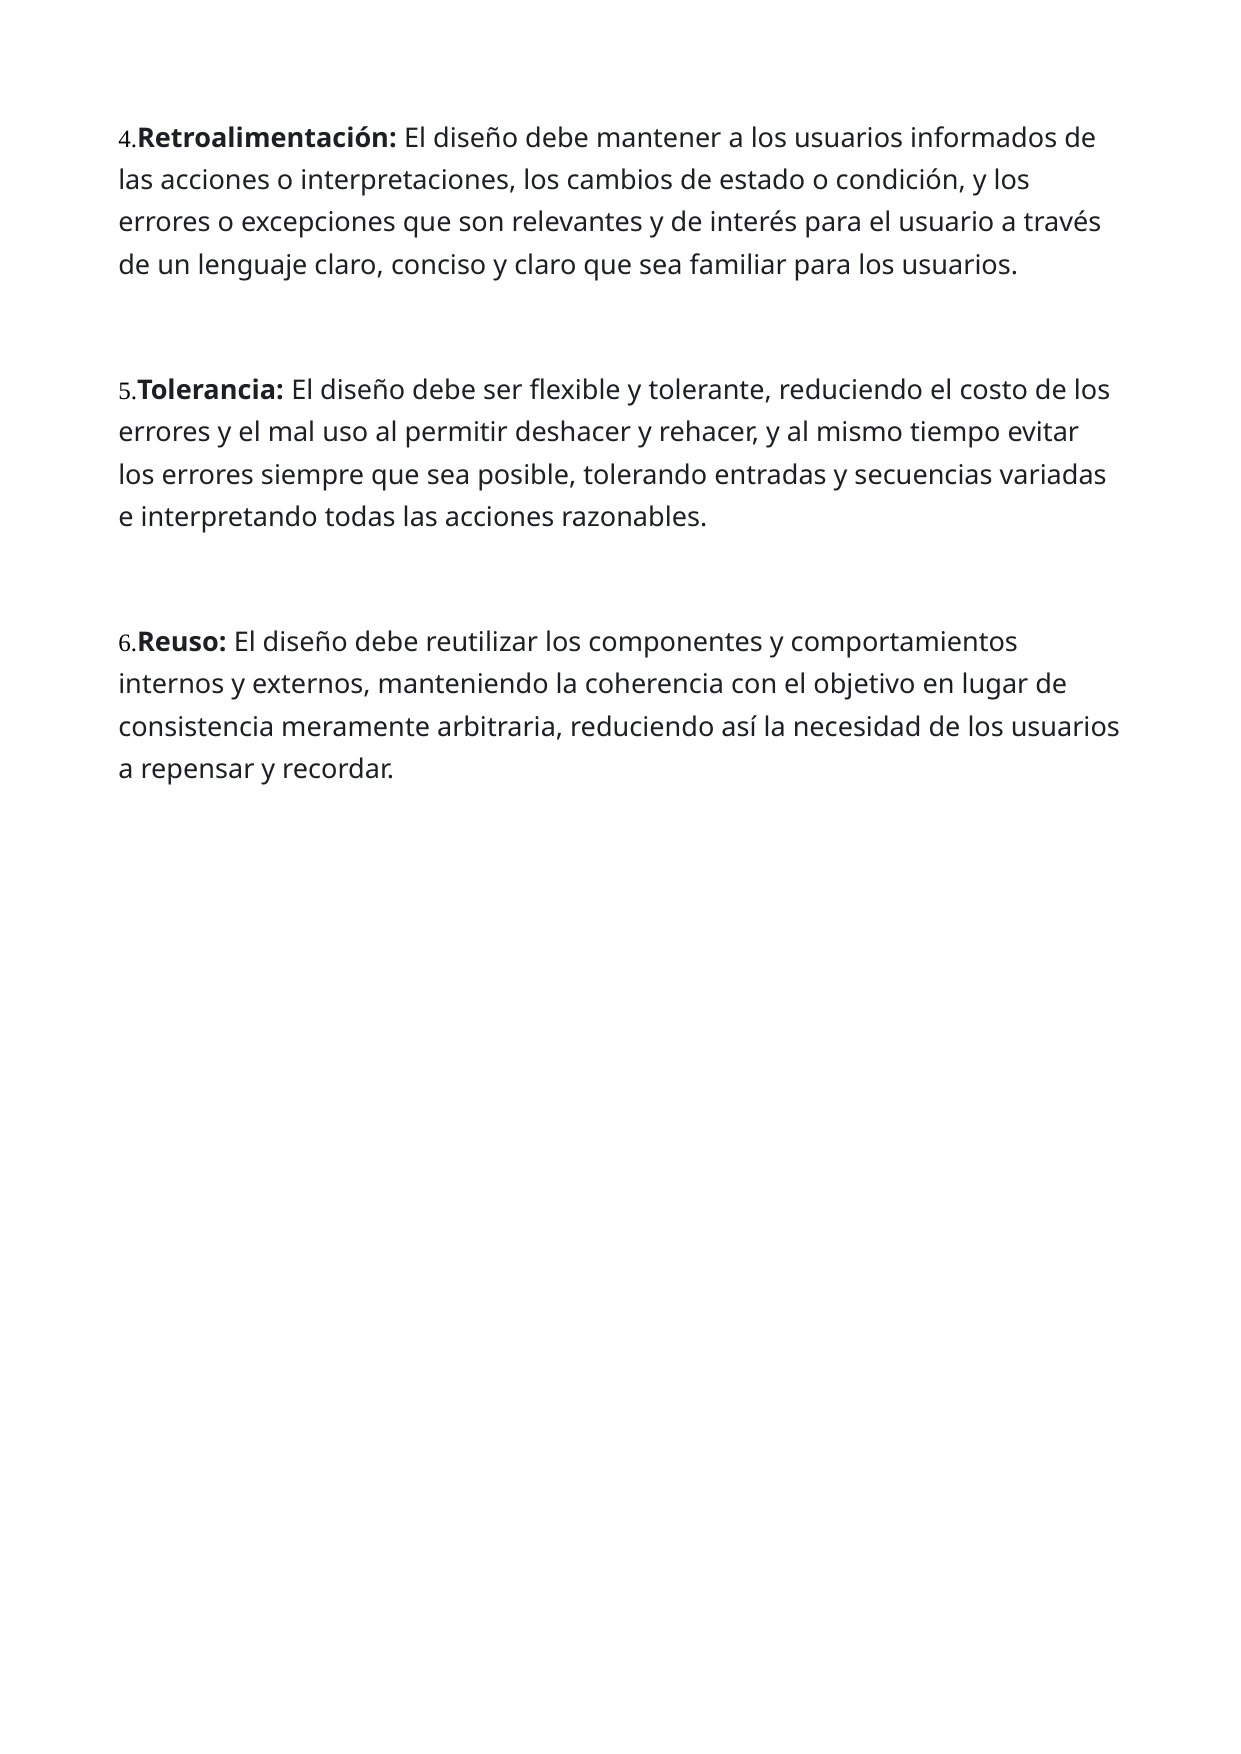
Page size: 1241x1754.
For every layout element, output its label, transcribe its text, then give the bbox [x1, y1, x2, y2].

list Tolerancia: El diseño debe ser flexible y tolerante, reduciendo el costo de los errores y el mal uso al permitir deshacer y rehacer, y al mismo tiempo evitar los errores siempre que sea posible, tolerando entradas y secuencias variadas e interpretando todas las acciones razonables. [118, 370, 1122, 534]
list Reuso: El diseño debe reutilizar los componentes y comportamientos internos y externos, manteniendo la coherencia con el objetivo en lugar de consistencia meramente arbitraria, reduciendo así la necesidad de los usuarios a repensar y recordar. [118, 622, 1122, 787]
list Retroalimentación: El diseño debe mantener a los usuarios informados de las acciones o interpretaciones, los cambios de estado o condición, y los errores o excepciones que son relevantes y de interés para el usuario a través de un lenguaje claro, conciso y claro que sea familiar para los usuarios. [118, 118, 1122, 282]
